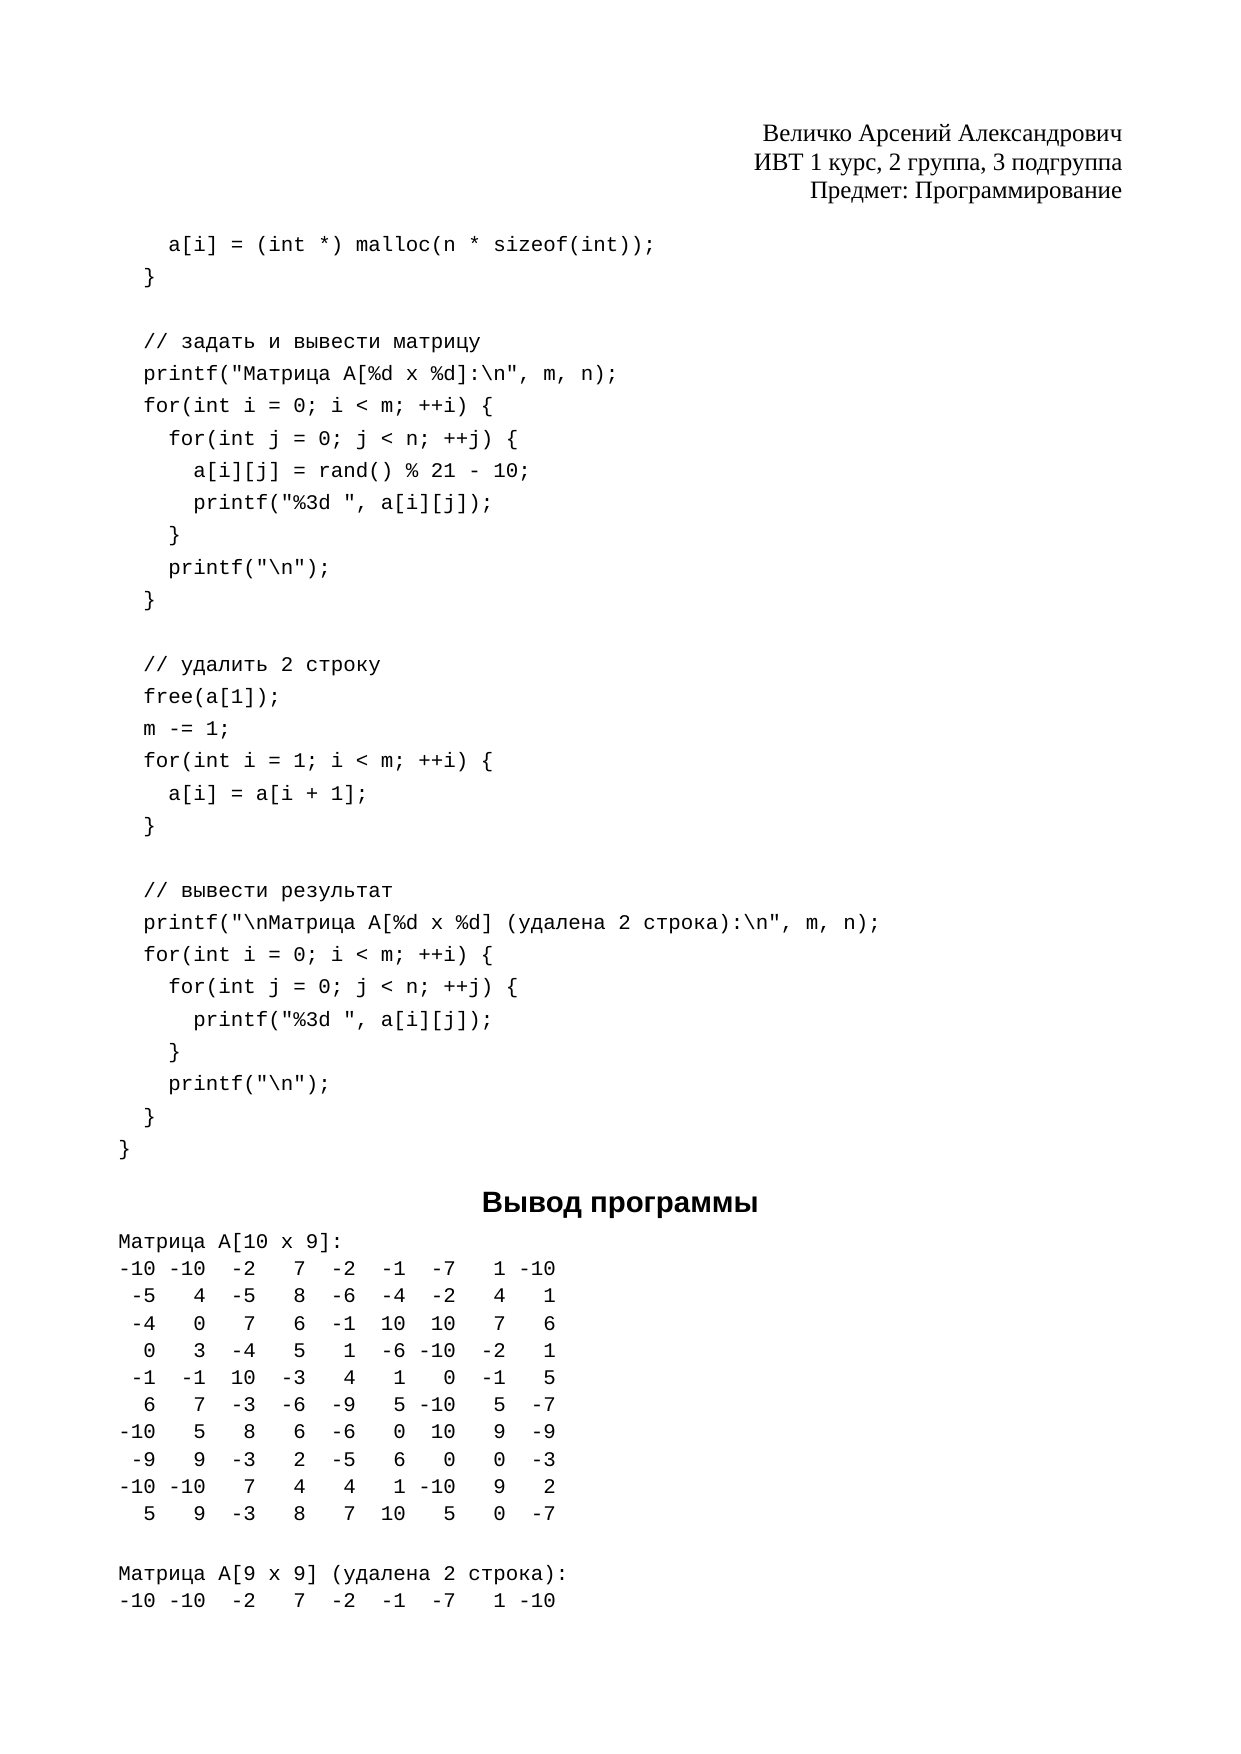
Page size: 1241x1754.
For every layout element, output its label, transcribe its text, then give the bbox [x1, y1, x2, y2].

text for(int i = 0; i < m; ++i) { [118, 395, 1122, 419]
text a[i] = (int *) malloc(n * sizeof(int)); [118, 234, 1122, 257]
text printf("Матрица A[%d x %d]:\n", m, n); [118, 363, 1122, 387]
text -5 4 -5 8 -6 -4 -2 4 1 [118, 1286, 1122, 1309]
text } [118, 1138, 1122, 1162]
text for(int j = 0; j < n; ++j) { [118, 977, 1122, 1000]
text for(int i = 1; i < m; ++i) { [118, 751, 1122, 774]
text } [118, 815, 1122, 839]
text -9 9 -3 2 -5 6 0 0 -3 [118, 1449, 1122, 1472]
text printf("%3d ", a[i][j]); [118, 1009, 1122, 1032]
text -10 -10 -2 7 -2 -1 -7 1 -10 [118, 1590, 1122, 1614]
text } [118, 524, 1122, 548]
text 0 3 -4 5 1 -6 -10 -2 1 [118, 1340, 1122, 1363]
text printf("\n"); [118, 1073, 1122, 1097]
text 6 7 -3 -6 -9 5 -10 5 -7 [118, 1394, 1122, 1418]
text for(int j = 0; j < n; ++j) { [118, 428, 1122, 451]
text a[i] = a[i + 1]; [118, 783, 1122, 806]
text a[i][j] = rand() % 21 - 10; [118, 460, 1122, 483]
text for(int i = 0; i < m; ++i) { [118, 944, 1122, 968]
text free(a[1]); [118, 686, 1122, 709]
text } [118, 1041, 1122, 1065]
text Матрица A[10 x 9]: [118, 1231, 1122, 1255]
subtitle Вывод программы [118, 1185, 1122, 1219]
text -4 0 7 6 -1 10 10 7 6 [118, 1313, 1122, 1336]
text // задать и вывести матрицу [118, 331, 1122, 354]
text -10 -10 -2 7 -2 -1 -7 1 -10 [118, 1258, 1122, 1282]
text -1 -1 10 -3 4 1 0 -1 5 [118, 1367, 1122, 1391]
text m -= 1; [118, 718, 1122, 742]
text -10 -10 7 4 4 1 -10 9 2 [118, 1476, 1122, 1499]
text 5 9 -3 8 7 10 5 0 -7 [118, 1503, 1122, 1527]
text Матрица A[9 x 9] (удалена 2 строка): [118, 1563, 1122, 1586]
text } [118, 266, 1122, 290]
text printf("\n"); [118, 557, 1122, 580]
text printf("%3d ", a[i][j]); [118, 492, 1122, 516]
text } [118, 589, 1122, 613]
text // вывести результат [118, 880, 1122, 903]
text } [118, 1106, 1122, 1129]
text printf("\nМатрица A[%d x %d] (удалена 2 строка):\n", m, n); [118, 912, 1122, 936]
text // удалить 2 строку [118, 654, 1122, 677]
text -10 5 8 6 -6 0 10 9 -9 [118, 1421, 1122, 1445]
